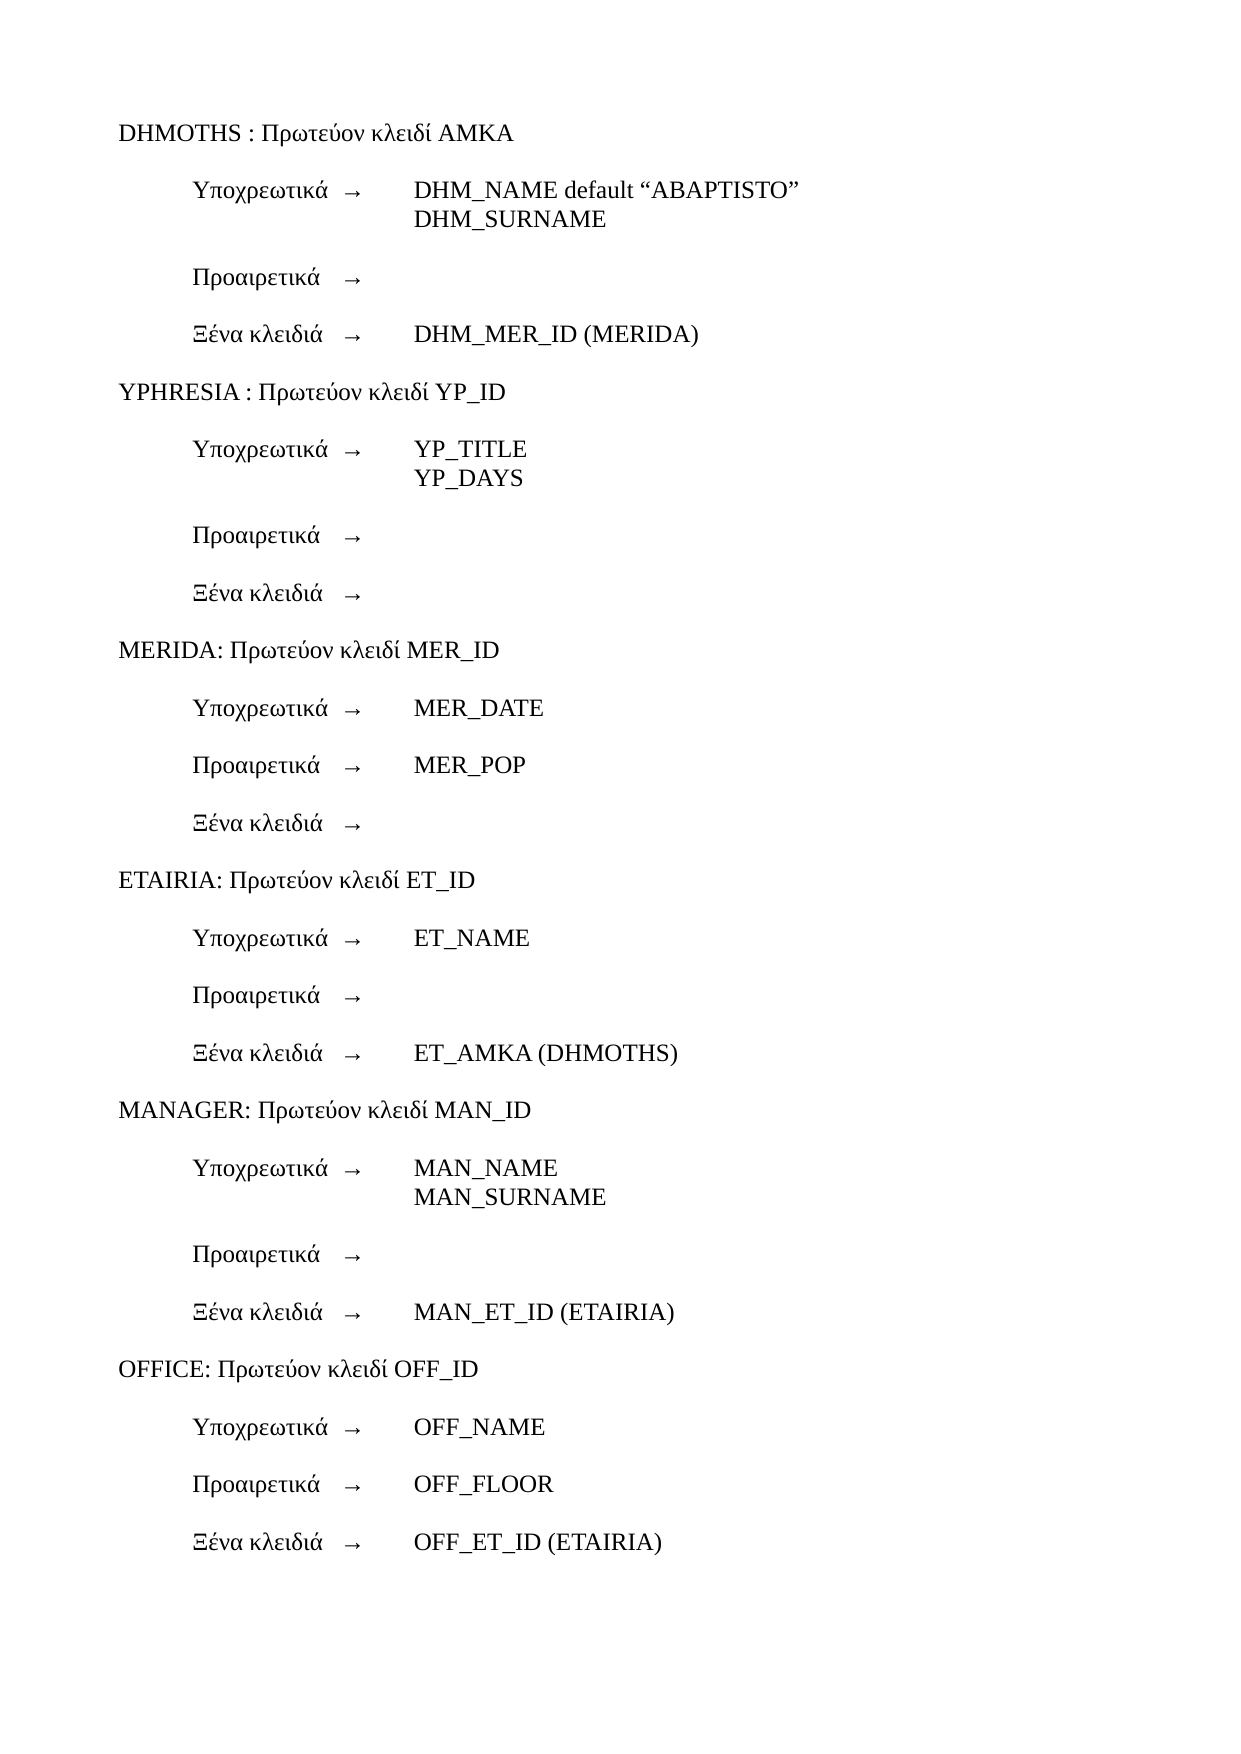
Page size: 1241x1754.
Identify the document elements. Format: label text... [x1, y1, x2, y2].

text MAN_SURNAME [118, 1182, 1122, 1211]
text Υποχρεωτικά → YP_TITLE [118, 434, 1122, 463]
text Υποχρεωτικά → OFF_NAME [118, 1412, 1122, 1441]
text OFFICE: Πρωτεύον κλειδί OFF_ID [118, 1354, 1122, 1383]
text Υποχρεωτικά → ET_NAME [118, 923, 1122, 952]
text DHM_SURNAME [118, 204, 1122, 233]
text Ξένα κλειδιά → MAN_ET_ID (ETAIRIA) [118, 1297, 1122, 1326]
text Υποχρεωτικά → DHM_NAME default “ABAPTISTO” [118, 176, 1122, 204]
text MERIDA: Πρωτεύον κλειδί MER_ID [118, 636, 1122, 664]
text Ξένα κλειδιά → [118, 808, 1122, 837]
text Προαιρετικά → [118, 981, 1122, 1009]
text Ξένα κλειδιά → OFF_ET_ID (ETAIRIA) [118, 1527, 1122, 1556]
text MANAGER: Πρωτεύον κλειδί MAN_ID [118, 1096, 1122, 1124]
text ETAIRIA: Πρωτεύον κλειδί ET_ID [118, 866, 1122, 894]
text Προαιρετικά → [118, 1239, 1122, 1268]
text Προαιρετικά → OFF_FLOOR [118, 1469, 1122, 1498]
text Υποχρεωτικά → MER_DATE [118, 693, 1122, 722]
text Ξένα κλειδιά → [118, 578, 1122, 607]
text Προαιρετικά → MER_POP [118, 751, 1122, 779]
text YPHRESIA : Πρωτεύον κλειδί YP_ID [118, 377, 1122, 406]
text Ξένα κλειδιά → DHM_MER_ID (MERIDA) [118, 319, 1122, 348]
text Ξένα κλειδιά → ET_AMKA (DHMOTHS) [118, 1038, 1122, 1067]
text Προαιρετικά → [118, 521, 1122, 549]
text DHMOTHS : Πρωτεύον κλειδί AMKA [118, 118, 1122, 147]
text Υποχρεωτικά → MAN_NAME [118, 1153, 1122, 1182]
text YP_DAYS [118, 463, 1122, 492]
text Προαιρετικά → [118, 262, 1122, 291]
